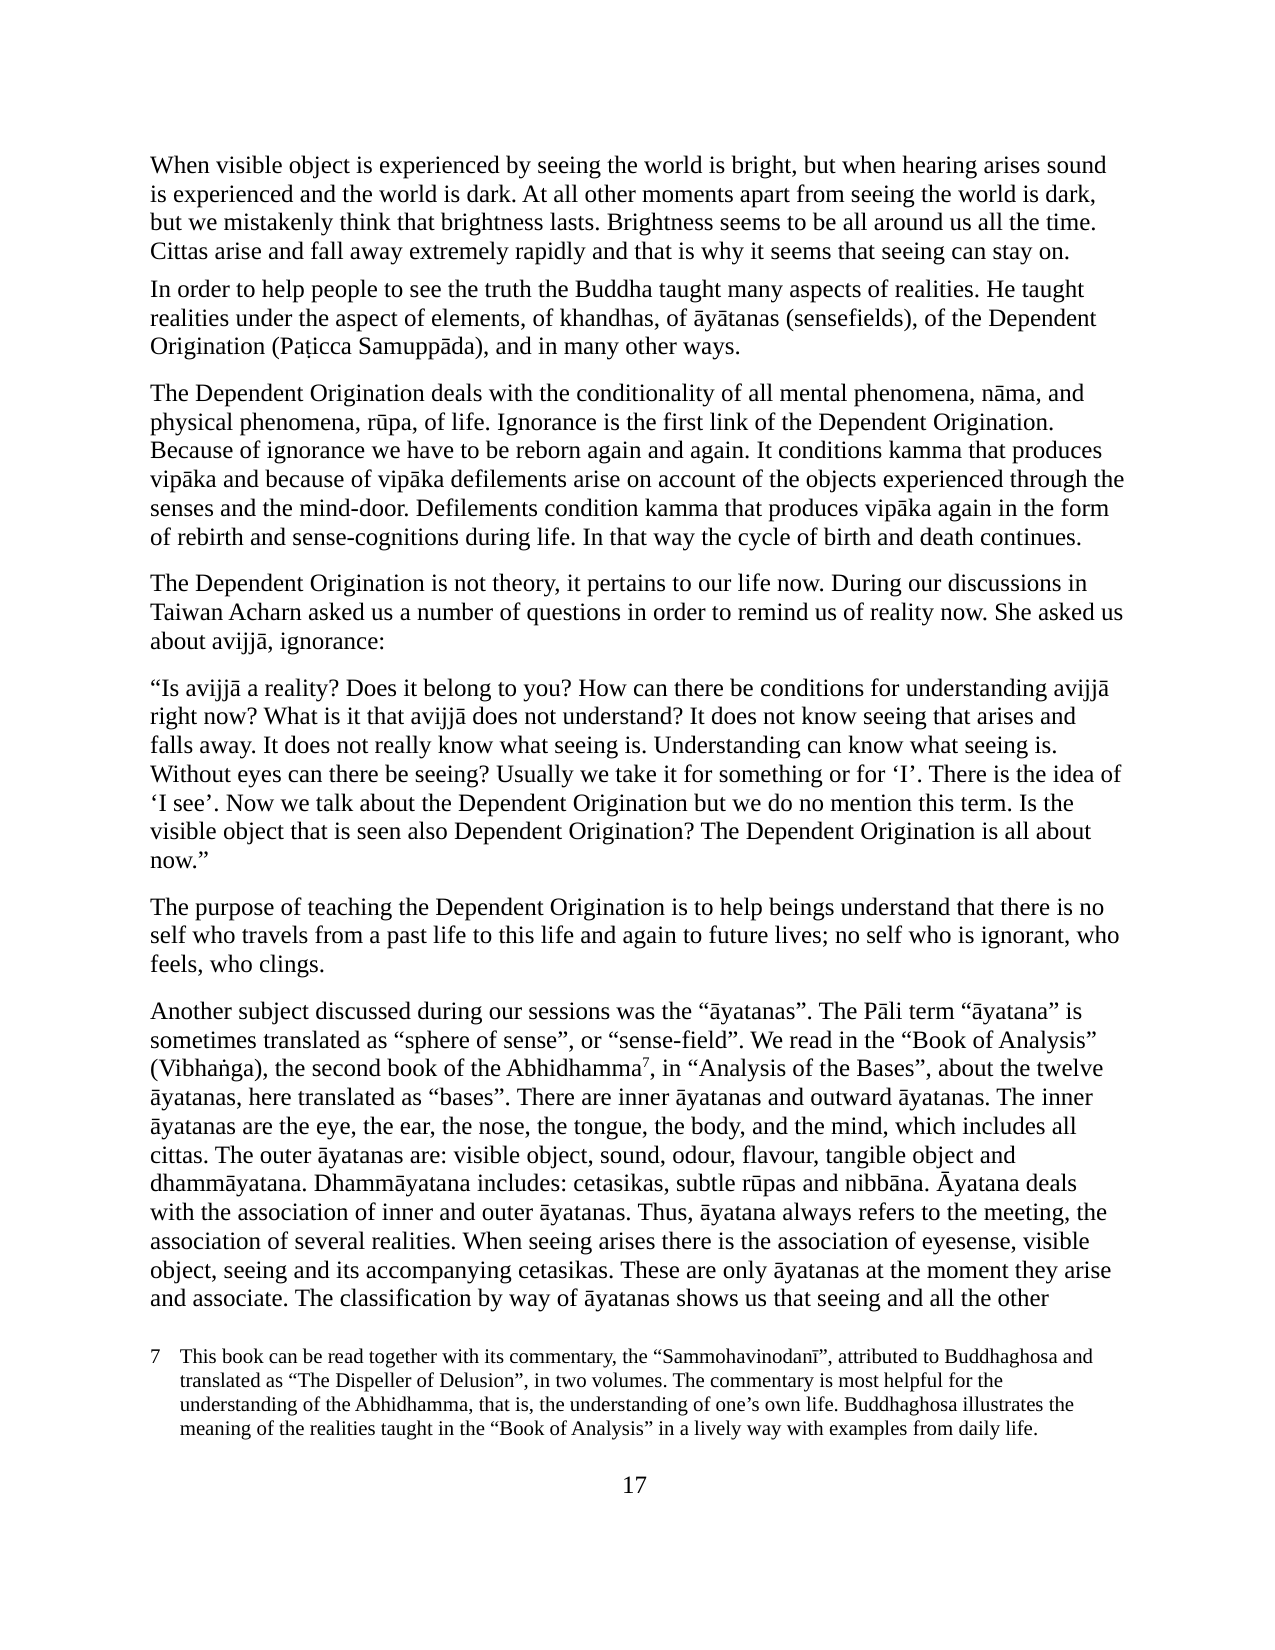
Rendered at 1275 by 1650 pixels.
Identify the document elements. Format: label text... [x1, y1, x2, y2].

text The Dependent Origination is not theory, it pertains to our life now. During our discussions in Taiwan Acharn asked us a number of questions in order to remind us of reality now. She asked us about avijjā, ignorance: [150, 568, 1125, 655]
text This book can be read together with its commentary, the “Sammohavinodanī”, attributed to Buddhaghosa and translated as “The Dispeller of Delusion”, in two volumes. The commentary is most helpful for the understanding of the Abhidhamma, that is, the understanding of one’s own life. Buddhaghosa illustrates the meaning of the realities taught in the “Book of Analysis” in a lively way with examples from daily life. [150, 1344, 1125, 1440]
text In order to help people to see the truth the Buddha taught many aspects of realities. He taught realities under the aspect of elements, of khandhas, of āyātanas (sensefields), of the Dependent Origination (Paṭicca Samuppāda), and in many other ways. [150, 274, 1125, 360]
text Another subject discussed during our sessions was the “āyatanas”. The Pāli term “āyatana” is sometimes translated as “sphere of sense”, or “sense-field”. We read in the “Book of Analysis” (Vibhaṅga), the second book of the Abhidhamma, in “Analysis of the Bases”, about the twelve āyatanas, here translated as “bases”. There are inner āyatanas and outward āyatanas. The inner āyatanas are the eye, the ear, the nose, the tongue, the body, and the mind, which includes all cittas. The outer āyatanas are: visible object, sound, odour, flavour, tangible object and dhammāyatana. Dhammāyatana includes: cetasikas, subtle rūpas and nibbāna. Āyatana deals with the association of inner and outer āyatanas. Thus, āyatana always refers to the meeting, the association of several realities. When seeing arises there is the association of eyesense, visible object, seeing and its accompanying cetasikas. These are only āyatanas at the moment they arise and associate. The classification by way of āyatanas shows us that seeing and all the other [150, 996, 1125, 1312]
text The purpose of teaching the Dependent Origination is to help beings understand that there is no self who travels from a past life to this life and again to future lives; no self who is ignorant, who feels, who clings. [150, 892, 1125, 978]
text “Is avijjā a reality? Does it belong to you? How can there be conditions for understanding avijjā right now? What is it that avijjā does not understand? It does not know seeing that arises and falls away. It does not really know what seeing is. Understanding can know what seeing is. Without eyes can there be seeing? Usually we take it for something or for ‘I’. There is the idea of ‘I see’. Now we talk about the Dependent Origination but we do no mention this term. Is the visible object that is seen also Dependent Origination? The Dependent Origination is all about now.” [150, 673, 1125, 874]
text The Dependent Origination deals with the conditionality of all mental phenomena, nāma, and physical phenomena, rūpa, of life. Ignorance is the first link of the Dependent Origination. Because of ignorance we have to be reborn again and again. It conditions kamma that produces vipāka and because of vipāka defilements arise on account of the objects experienced through the senses and the mind-door. Defilements condition kamma that produces vipāka again in the form of rebirth and sense-cognitions during life. In that way the cycle of birth and death continues. [150, 378, 1125, 551]
text When visible object is experienced by seeing the world is bright, but when hearing arises sound is experienced and the world is dark. At all other moments apart from seeing the world is dark, but we mistakenly think that brightness lasts. Brightness seems to be all around us all the time. Cittas arise and fall away extremely rapidly and that is why it seems that seeing can stay on. [150, 150, 1125, 265]
